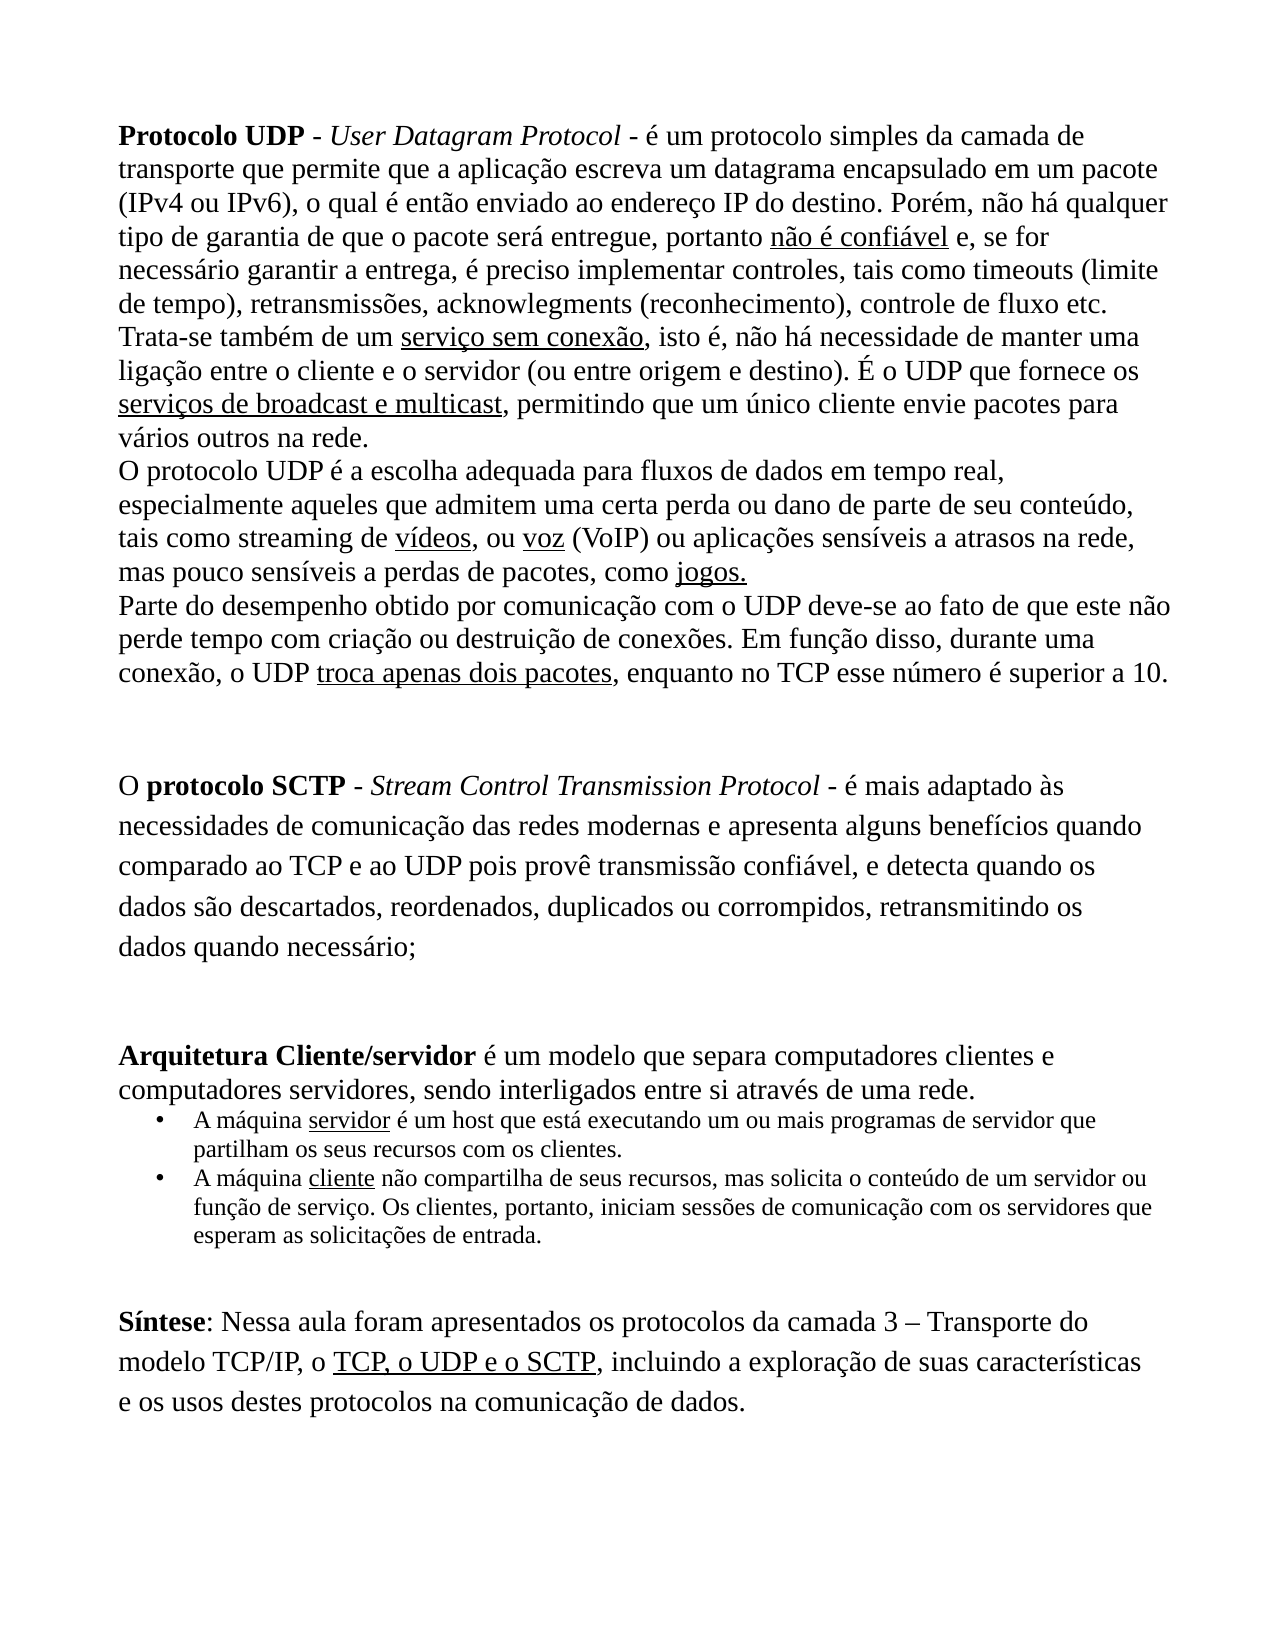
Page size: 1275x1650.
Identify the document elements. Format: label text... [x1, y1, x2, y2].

text Síntese: Nessa aula foram apresentados os protocolos da camada 3 – Transporte do modelo TCP/IP, o TCP, o UDP e o SCTP, incluindo a exploração de suas características e os usos destes protocolos na comunicação de dados. [118, 1304, 1157, 1418]
list A máquina servidor é um host que está executando um ou mais programas de servidor que partilham os seus recursos com os clientes. [156, 1106, 1157, 1163]
subtitle Protocolo UDP - User Datagram Protocol - é um protocolo simples da camada de transporte que permite que a aplicação escreva um datagrama encapsulado em um pacote (IPv4 ou IPv6), o qual é então enviado ao endereço IP do destino. Porém, não há qualquer tipo de garantia de que o pacote será entregue, portanto não é confiável e, se for necessário garantir a entrega, é preciso implementar controles, tais como timeouts (limite de tempo), retransmissões, acknowlegments (reconhecimento), controle de fluxo etc. Trata-se também de um serviço sem conexão, isto é, não há necessidade de manter uma ligação entre o cliente e o servidor (ou entre origem e destino). É o UDP que fornece os serviços de broadcast e multicast, permitindo que um único cliente envie pacotes para vários outros na rede. O protocolo UDP é a escolha adequada para fluxos de dados em tempo real, especialmente aqueles que admitem uma certa perda ou dano de parte de seu conteúdo, tais como streaming de vídeos, ou voz (VoIP) ou aplicações sensíveis a atrasos na rede, mas pouco sensíveis a perdas de pacotes, como jogos. Parte do desempenho obtido por comunicação com o UDP deve-se ao fato de que este não perde tempo com criação ou destruição de conexões. Em função disso, durante uma conexão, o UDP troca apenas dois pacotes, enquanto no TCP esse número é superior a 10. [118, 118, 1174, 688]
text Arquitetura Cliente/servidor é um modelo que separa computadores clientes e computadores servidores, sendo interligados entre si através de uma rede. [118, 1038, 1157, 1106]
text O protocolo SCTP - Stream Control Transmission Protocol - é mais adaptado às necessidades de comunicação das redes modernas e apresenta alguns benefícios quando comparado ao TCP e ao UDP pois provê transmissão confiável, e detecta quando os dados são descartados, reordenados, duplicados ou corrompidos, retransmitindo os dados quando necessário; [118, 768, 1157, 962]
list A máquina cliente não compartilha de seus recursos, mas solicita o conteúdo de um servidor ou função de serviço. Os clientes, portanto, iniciam sessões de comunicação com os servidores que esperam as solicitações de entrada. [156, 1163, 1157, 1249]
